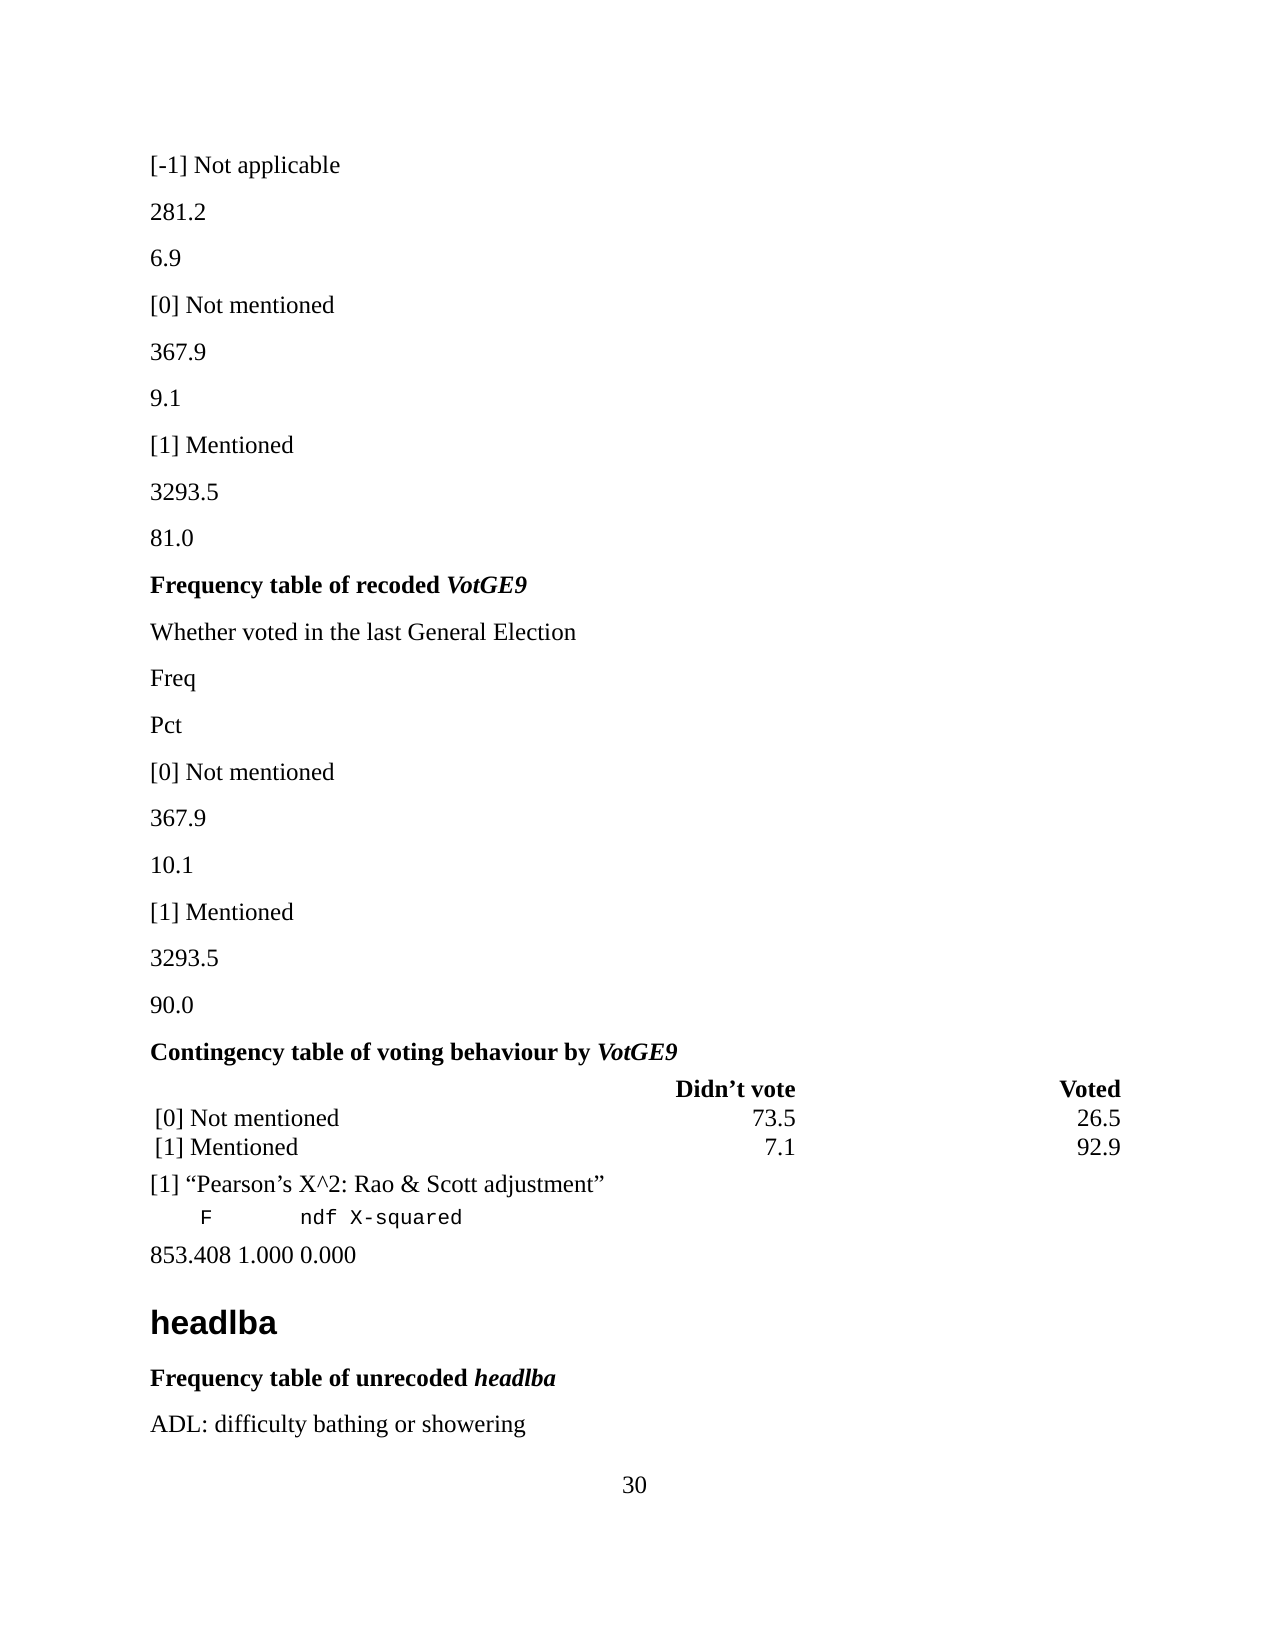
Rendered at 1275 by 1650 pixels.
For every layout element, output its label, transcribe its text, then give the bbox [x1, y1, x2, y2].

table_cell [0] Not mentioned [150, 1103, 475, 1132]
text 90.0 [150, 990, 1125, 1019]
text [1] Mentioned [150, 430, 1125, 459]
table_cell 92.9 [800, 1132, 1125, 1161]
table_cell 7.1 [475, 1132, 800, 1161]
text [0] Not mentioned [150, 757, 1125, 785]
text Frequency table of unrecoded headlba [150, 1363, 1125, 1391]
text ADL: difficulty bathing or showering [150, 1409, 1125, 1438]
text [1] “Pearson’s X^2: Rao & Scott adjustment” [150, 1169, 1125, 1198]
text 81.0 [150, 523, 1125, 552]
text [-1] Not applicable [150, 150, 1125, 179]
table_header Didn’t vote [475, 1074, 800, 1103]
subtitle headlba [150, 1303, 1125, 1341]
text 3293.5 [150, 943, 1125, 972]
text Pct [150, 710, 1125, 739]
table_cell [1] Mentioned [150, 1132, 475, 1161]
table_cell 73.5 [475, 1103, 800, 1132]
text 367.9 [150, 803, 1125, 832]
text 367.9 [150, 337, 1125, 365]
text Freq [150, 663, 1125, 692]
text 10.1 [150, 850, 1125, 879]
text 9.1 [150, 383, 1125, 412]
text Frequency table of recoded VotGE9 [150, 570, 1125, 599]
text Whether voted in the last General Election [150, 617, 1125, 645]
text [0] Not mentioned [150, 290, 1125, 319]
text F ndf X-squared [150, 1207, 1125, 1231]
table_header Voted [800, 1074, 1125, 1103]
text Contingency table of voting behaviour by VotGE9 [150, 1037, 1125, 1065]
text 6.9 [150, 243, 1125, 272]
table_header [150, 1074, 475, 1103]
text 281.2 [150, 197, 1125, 225]
text 853.408 1.000 0.000 [150, 1240, 1125, 1269]
text [1] Mentioned [150, 897, 1125, 925]
text 3293.5 [150, 477, 1125, 505]
table_cell 26.5 [800, 1103, 1125, 1132]
